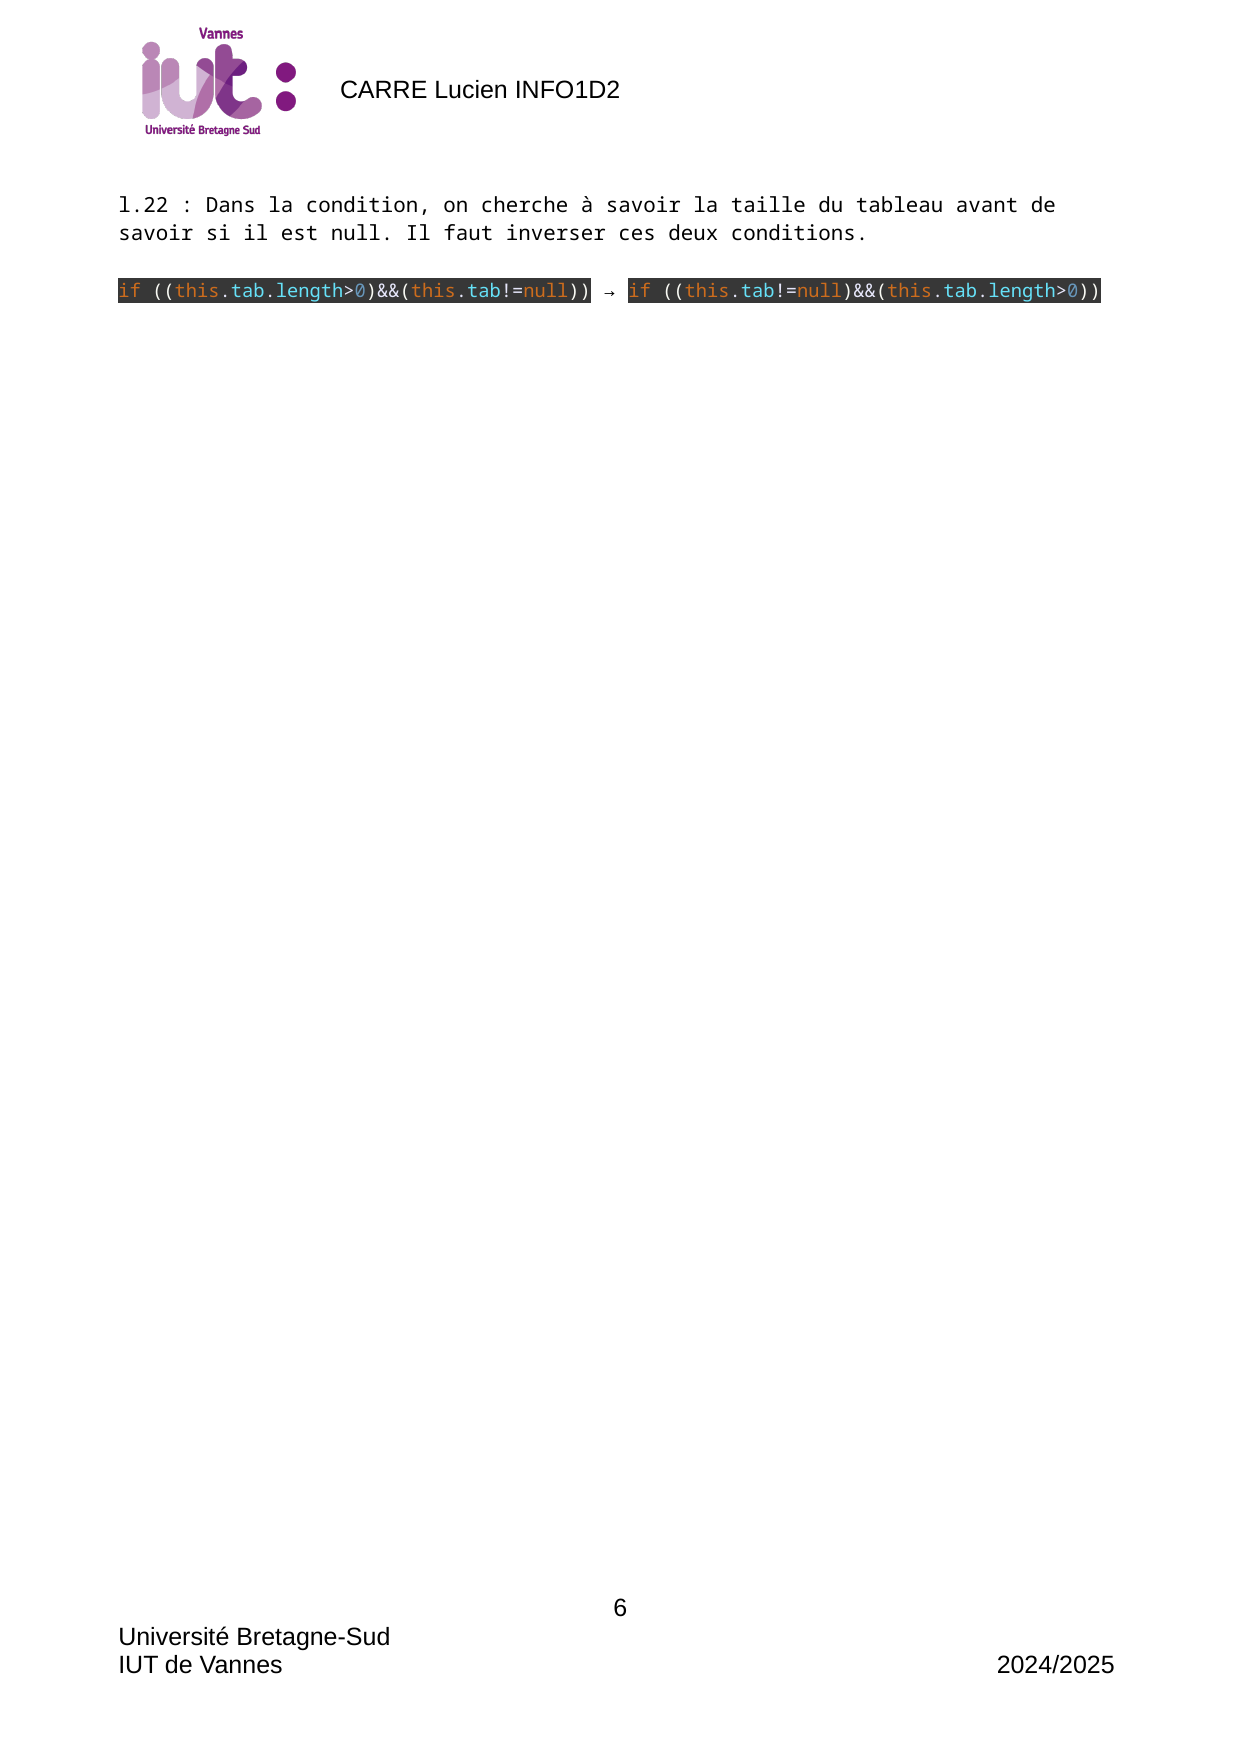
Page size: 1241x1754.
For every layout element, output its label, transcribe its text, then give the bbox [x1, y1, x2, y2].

text if ((this.tab.length>0)&&(this.tab!=null)) → if ((this.tab!=null)&&(this.tab.length>0)) [118, 276, 1122, 304]
text l.22 : Dans la condition, on cherche à savoir la taille du tableau avant de savoir si il est null. Il faut inverser ces deux conditions. [118, 190, 1122, 247]
picture [118, 7, 319, 157]
